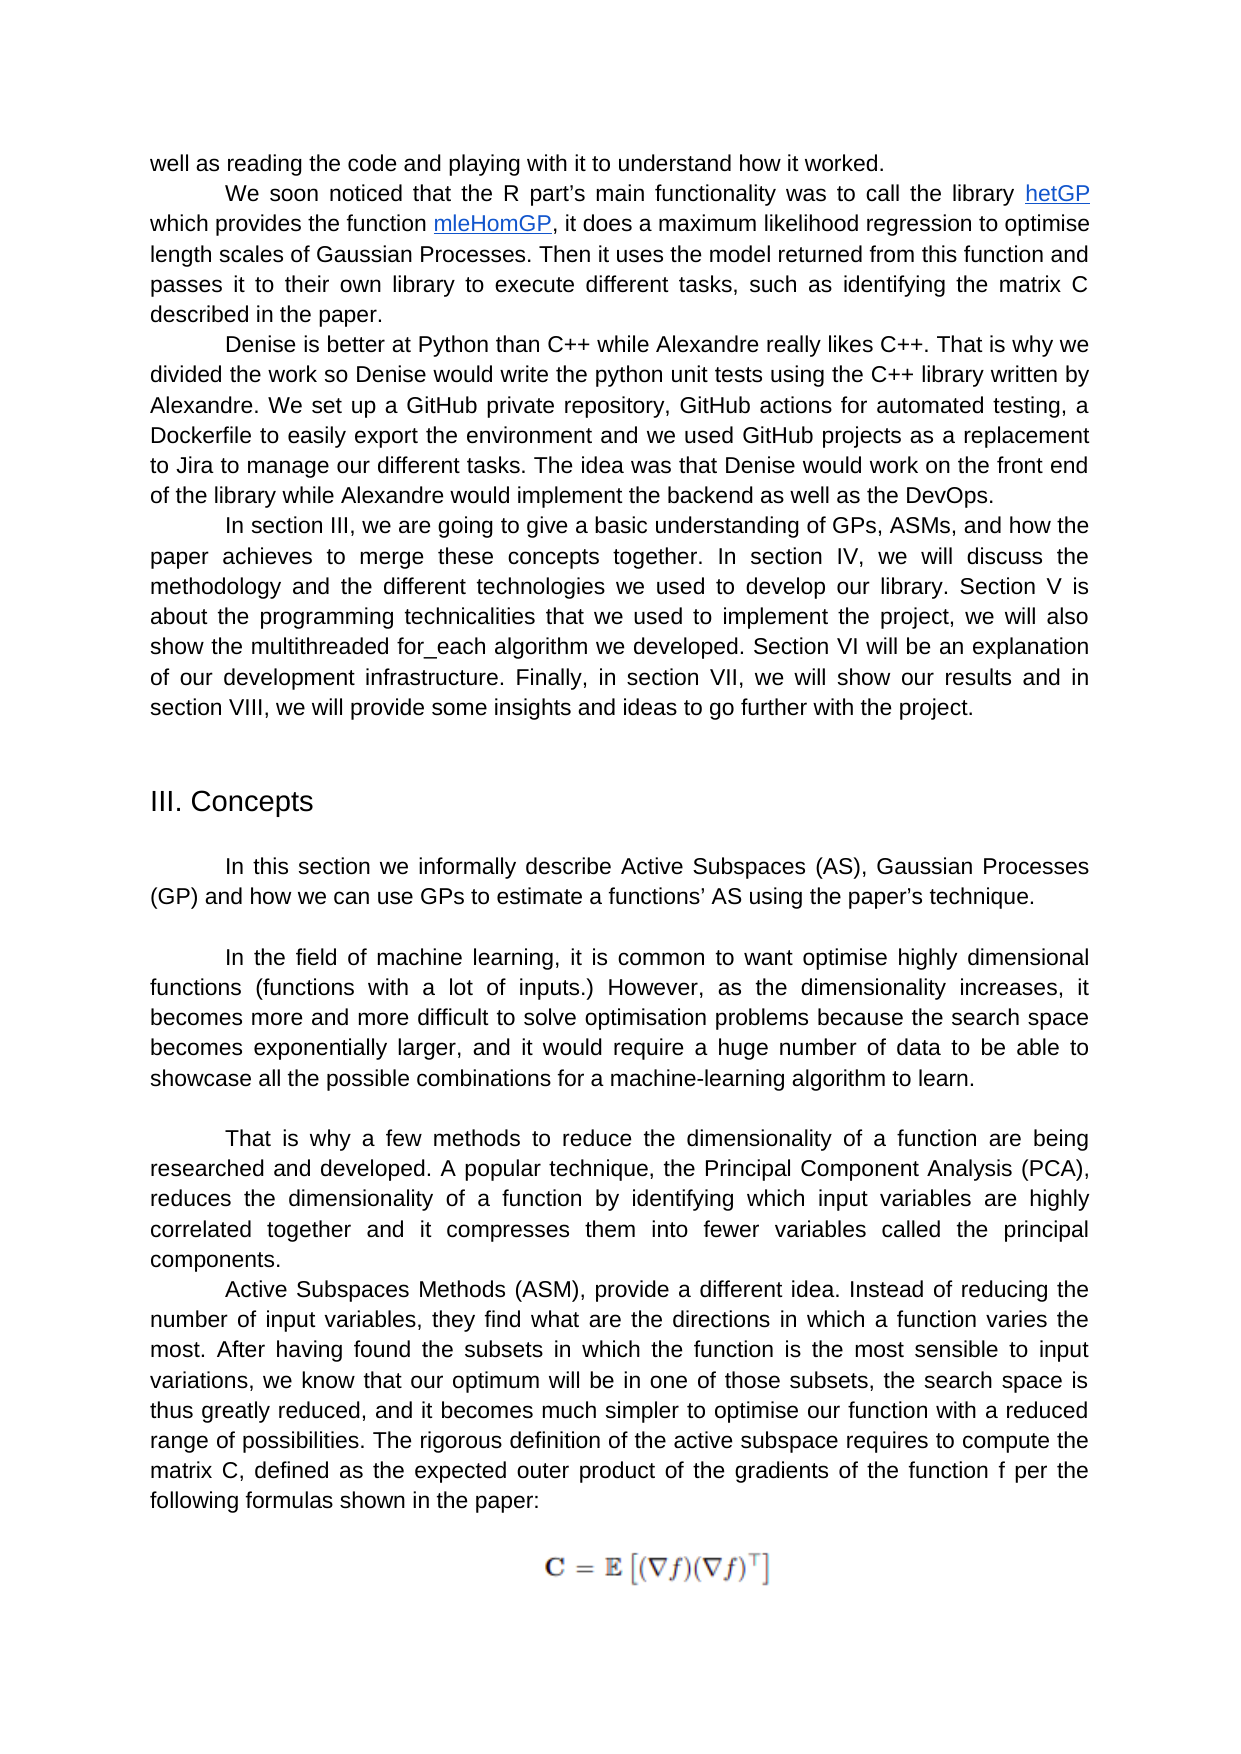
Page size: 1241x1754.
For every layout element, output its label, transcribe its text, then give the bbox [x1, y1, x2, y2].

text In section III, we are going to give a basic understanding of GPs, ASMs, and how the paper achieves to merge these concepts together. In section IV, we will discuss the methodology and the different technologies we used to develop our library. Section V is about the programming technicalities that we used to implement the project, we will also show the multithreaded for_each algorithm we developed. Section VI will be an explanation of our development infrastructure. Finally, in section VII, we will show our results and in section VIII, we will provide some insights and ideas to go further with the project. [150, 512, 1090, 720]
text Denise is better at Python than C++ while Alexandre really likes C++. That is why we divided the work so Denise would write the python unit tests using the C++ library written by Alexandre. We set up a GitHub private repository, GitHub actions for automated testing, a Dockerfile to easily export the environment and we used GitHub projects as a replacement to Jira to manage our different tasks. The idea was that Denise would work on the front end of the library while Alexandre would implement the backend as well as the DevOps. [150, 331, 1090, 509]
text Active Subspaces Methods (ASM), provide a different idea. Instead of reducing the number of input variables, they find what are the directions in which a function varies the most. After having found the subsets in which the function is the most sensible to input variations, we know that our optimum will be in one of those subsets, the search space is thus greatly reduced, and it becomes much simpler to optimise our function with a reduced range of possibilities. The rigorous definition of the active subspace requires to compute the matrix C, defined as the expected outer product of the gradients of the function f per the following formulas shown in the paper: [150, 1276, 1090, 1514]
text III. Concepts [150, 784, 1090, 818]
text We soon noticed that the R part’s main functionality was to call the library hetGP which provides the function mleHomGP, it does a maximum likelihood regression to optimise length scales of Gaussian Processes. Then it uses the model returned from this function and passes it to their own library to execute different tasks, such as identifying the matrix C described in the paper. [150, 180, 1090, 327]
picture [542, 1547, 774, 1595]
text In the field of machine learning, it is common to want optimise highly dimensional functions (functions with a lot of inputs.) However, as the dimensionality increases, it becomes more and more difficult to solve optimisation problems because the search space becomes exponentially larger, and it would require a huge number of data to be able to showcase all the possible combinations for a machine-learning algorithm to learn. [150, 944, 1090, 1091]
text In this section we informally describe Active Subspaces (AS), Gaussian Processes (GP) and how we can use GPs to estimate a functions’ AS using the paper’s technique. [150, 853, 1090, 910]
text That is why a few methods to reduce the dimensionality of a function are being researched and developed. A popular technique, the Principal Component Analysis (PCA), reduces the dimensionality of a function by identifying which input variables are highly correlated together and it compresses them into fewer variables called the principal components. [150, 1125, 1090, 1272]
text well as reading the code and playing with it to understand how it worked. [150, 150, 1090, 176]
